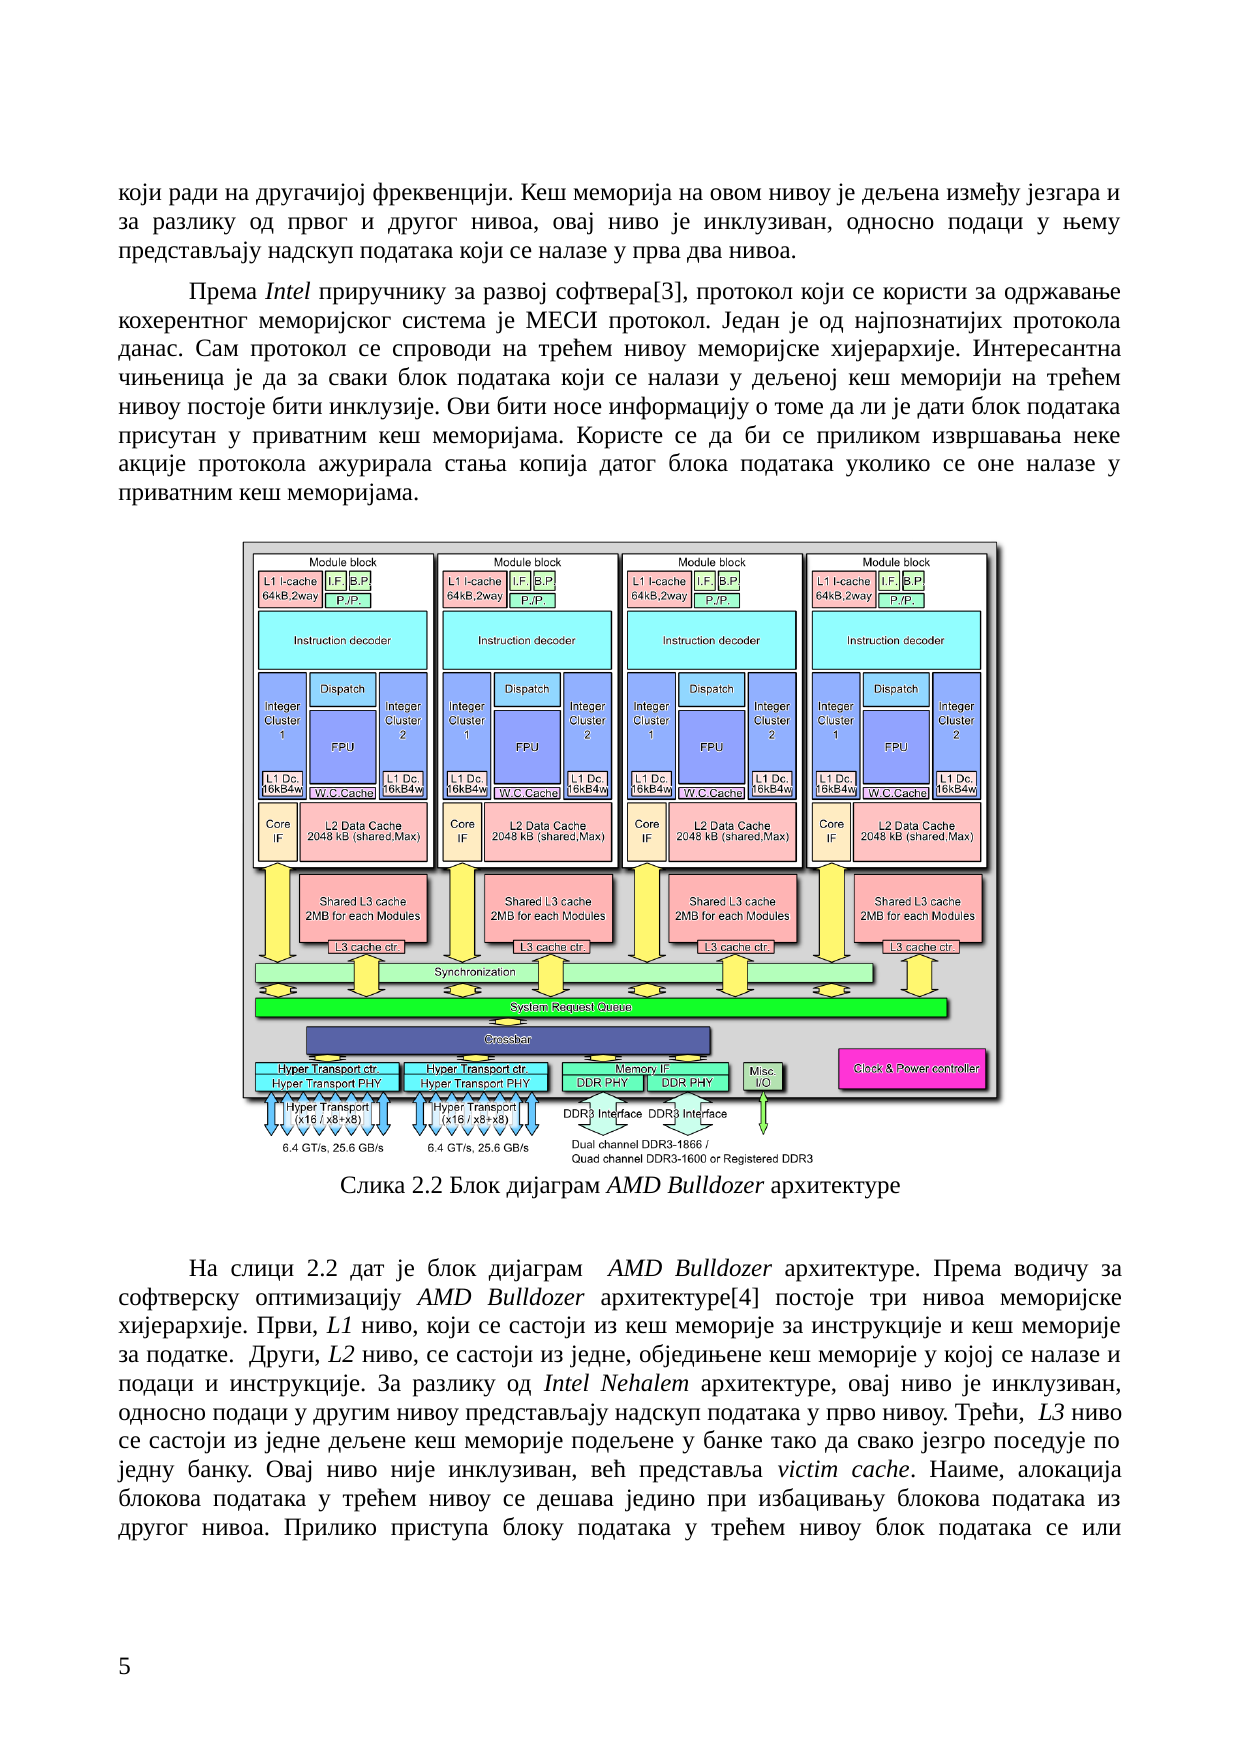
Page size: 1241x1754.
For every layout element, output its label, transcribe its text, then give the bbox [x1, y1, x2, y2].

text који ради на другачијој фреквенцији. Кеш меморија на овом нивоу је дељена између језгара и за разлику од првог и другог нивоа, овај ниво је инклузиван, односно подаци у њему представљају надскуп података који се налазе у прва два нивоа. [118, 177, 1122, 263]
picture [232, 531, 1008, 1171]
text Према Intel приручнику за развој софтвера[3], протокол који се користи за одржавање кохерентног меморијског система је МЕСИ протокол. Један је од најпознатијих протокола данас. Сам протокол се спроводи на трећем нивоу меморијске хијерархије. Интересантна чињеница је да за сваки блок података који се налази у дељеној кеш меморији на трећем нивоу постоје бити инклузије. Ови бити носе информацију о томе да ли је дати блок података присутан у приватним кеш меморијама. Користе се да би се приликом извршавања неке акције протокола ажурирала стања копија датог блока података уколико се оне налазе у приватним кеш меморијама. [118, 276, 1122, 506]
text Слика 2.2 Блок дијаграм AMD Bulldozer архитектуре [232, 1171, 1008, 1199]
text На слици 2.2 дат је блок дијаграм AMD Bulldozer архитектуре. Према водичу за софтверску оптимизацију AMD Bulldozer архитектуре[4] постоје три нивоа меморијске хијерархије. Први, L1 ниво, који се састоји из кеш меморије за инструкције и кеш меморије за податке. Други, L2 ниво, се састоји из једне, обједињене кеш меморије у којој се налазе и подаци и инструкције. За разлику од Intel Nehalem архитектуре, овај ниво је инклузиван, односно подаци у другим нивоу представљају надскуп података у прво нивоу. Трећи, L3 ниво се састоји из једне дељене кеш меморије подељене у банке тако да свако језгро поседује по једну банку. Овај ниво није инклузиван, већ представља victim cache. Наиме, алокација блокова података у трећем нивоу се дешава једино при избацивању блокова података из другог нивоа. Прилико приступа блоку података у трећем нивоу блок података се или [118, 1253, 1122, 1541]
